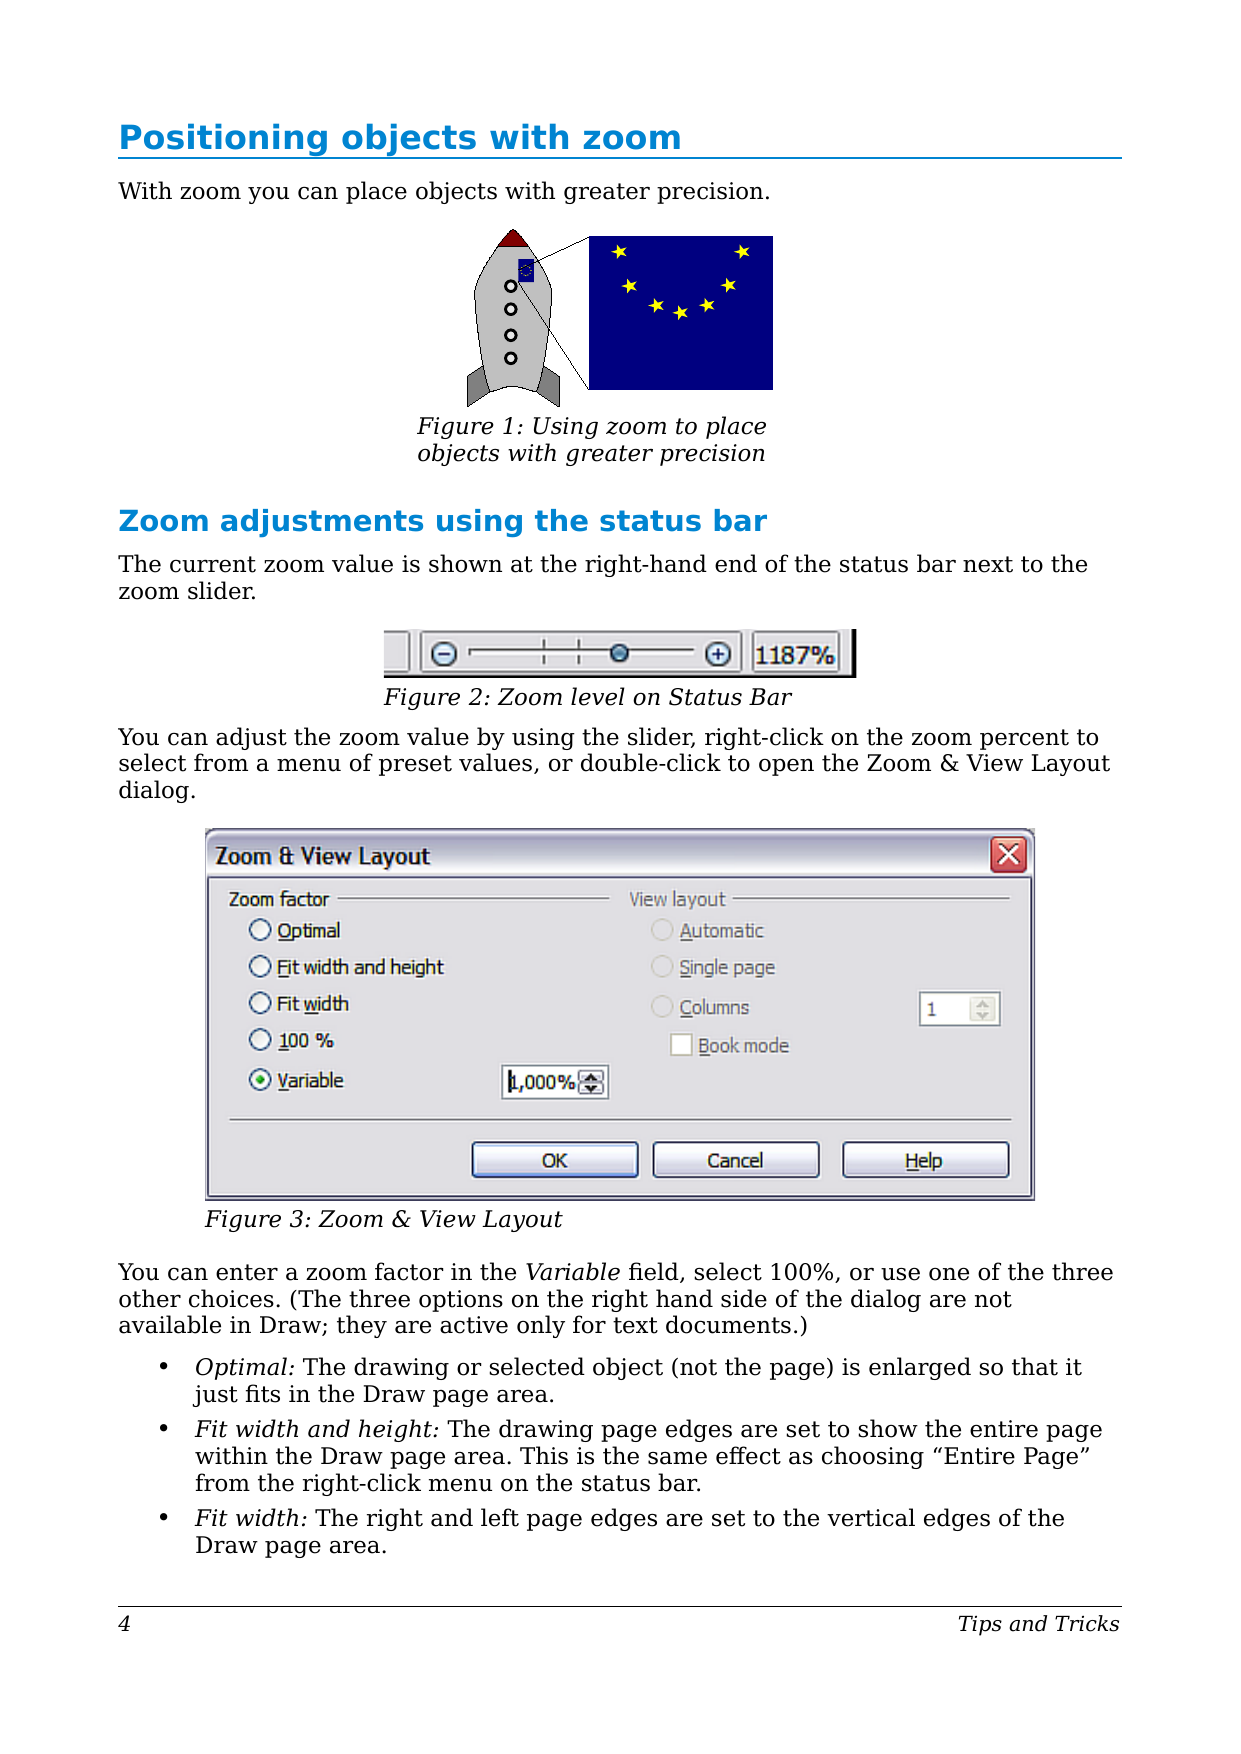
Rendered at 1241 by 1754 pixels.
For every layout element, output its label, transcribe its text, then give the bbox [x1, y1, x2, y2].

picture [205, 828, 1036, 1201]
picture [383, 629, 857, 678]
text Figure 3: Zoom & View Layout [205, 1207, 1035, 1233]
text You can enter a zoom factor in the Variable field, select 100%, or use one of the three other choices. (The three options on the right hand side of the dialog are not available in Draw; they are active only for text documents.) [118, 1259, 1122, 1339]
list Fit width and height: The drawing page edges are set to show the entire page within the Draw page area. This is the same effect as choosing “Entire Page” from the right-click menu on the status bar. [156, 1414, 1122, 1496]
text You can adjust the zoom value by using the slider, right-click on the zoom percent to select from a menu of preset values, or double-click to open the Zoom & View Layout dialog. [118, 724, 1122, 804]
subtitle Positioning objects with zoom [118, 118, 1122, 157]
list Optimal: The drawing or selected object (not the page) is enlarged so that it just fits in the Draw page area. [156, 1352, 1122, 1408]
list Figure 1: Using zoom to place objects with greater precision [417, 413, 823, 467]
subtitle Zoom adjustments using the status bar [118, 505, 1122, 539]
text The current zoom value is shown at the right-hand end of the status bar next to the zoom slider. [118, 551, 1122, 604]
list Fit width: The right and left page edges are set to the vertical edges of the Draw page area. [156, 1503, 1122, 1558]
text Figure 2: Zoom level on Status Bar [384, 684, 856, 710]
list With zoom you can place objects with greater precision. [118, 178, 1122, 204]
